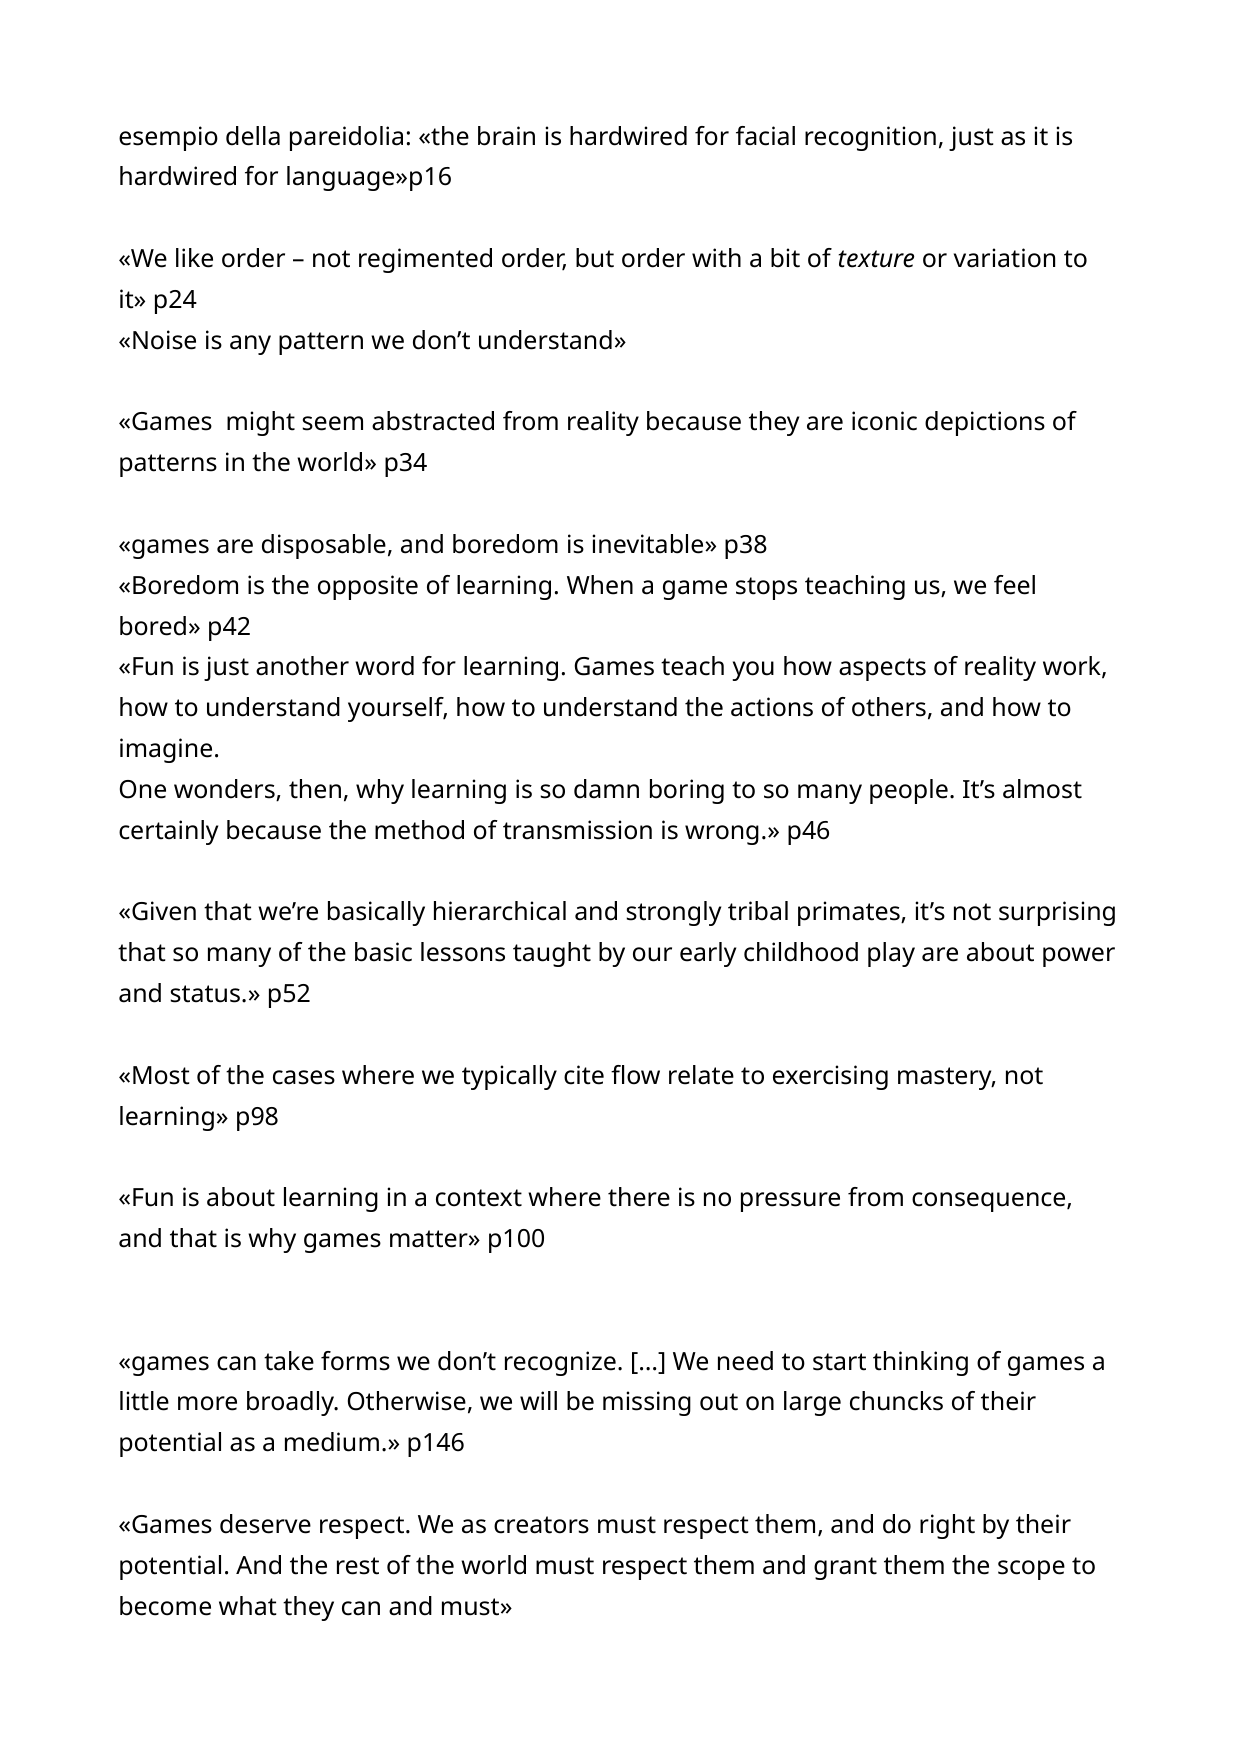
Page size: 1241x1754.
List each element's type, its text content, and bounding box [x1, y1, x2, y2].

text «Boredom is the opposite of learning. When a game stops teaching us, we feel bored» p42 [118, 567, 1122, 642]
text «We like order – not regimented order, but order with a bit of texture or variation to it» p24 [118, 241, 1122, 316]
text «Fun is just another word for learning. Games teach you how aspects of reality work, how to understand yourself, how to understand the actions of others, and how to imagine. [118, 649, 1122, 765]
text «games are disposable, and boredom is inevitable» p38 [118, 526, 1122, 561]
text «Fun is about learning in a context where there is no pressure from consequence, and that is why games matter» p100 [118, 1180, 1122, 1255]
text «Given that we’re basically hierarchical and strongly tribal primates, it’s not surprising that so many of the basic lessons taught by our early childhood play are about power and status.» p52 [118, 894, 1122, 1010]
text «games can take forms we don’t recognize. […] We need to start thinking of games a little more broadly. Otherwise, we will be missing out on large chuncks of their potential as a medium.» p146 [118, 1343, 1122, 1459]
text «Games deserve respect. We as creators must respect them, and do right by their potential. And the rest of the world must respect them and grant them the scope to become what they can and must» [118, 1506, 1122, 1622]
text «Games might seem abstracted from reality because they are iconic depictions of patterns in the world» p34 [118, 404, 1122, 479]
text «Most of the cases where we typically cite flow relate to exercising mastery, not learning» p98 [118, 1057, 1122, 1132]
text esempio della pareidolia: «the brain is hardwired for facial recognition, just as it is hardwired for language»p16 [118, 118, 1122, 193]
text «Noise is any pattern we don’t understand» [118, 322, 1122, 356]
text One wonders, then, why learning is so damn boring to so many people. It’s almost certainly because the method of transmission is wrong.» p46 [118, 771, 1122, 846]
